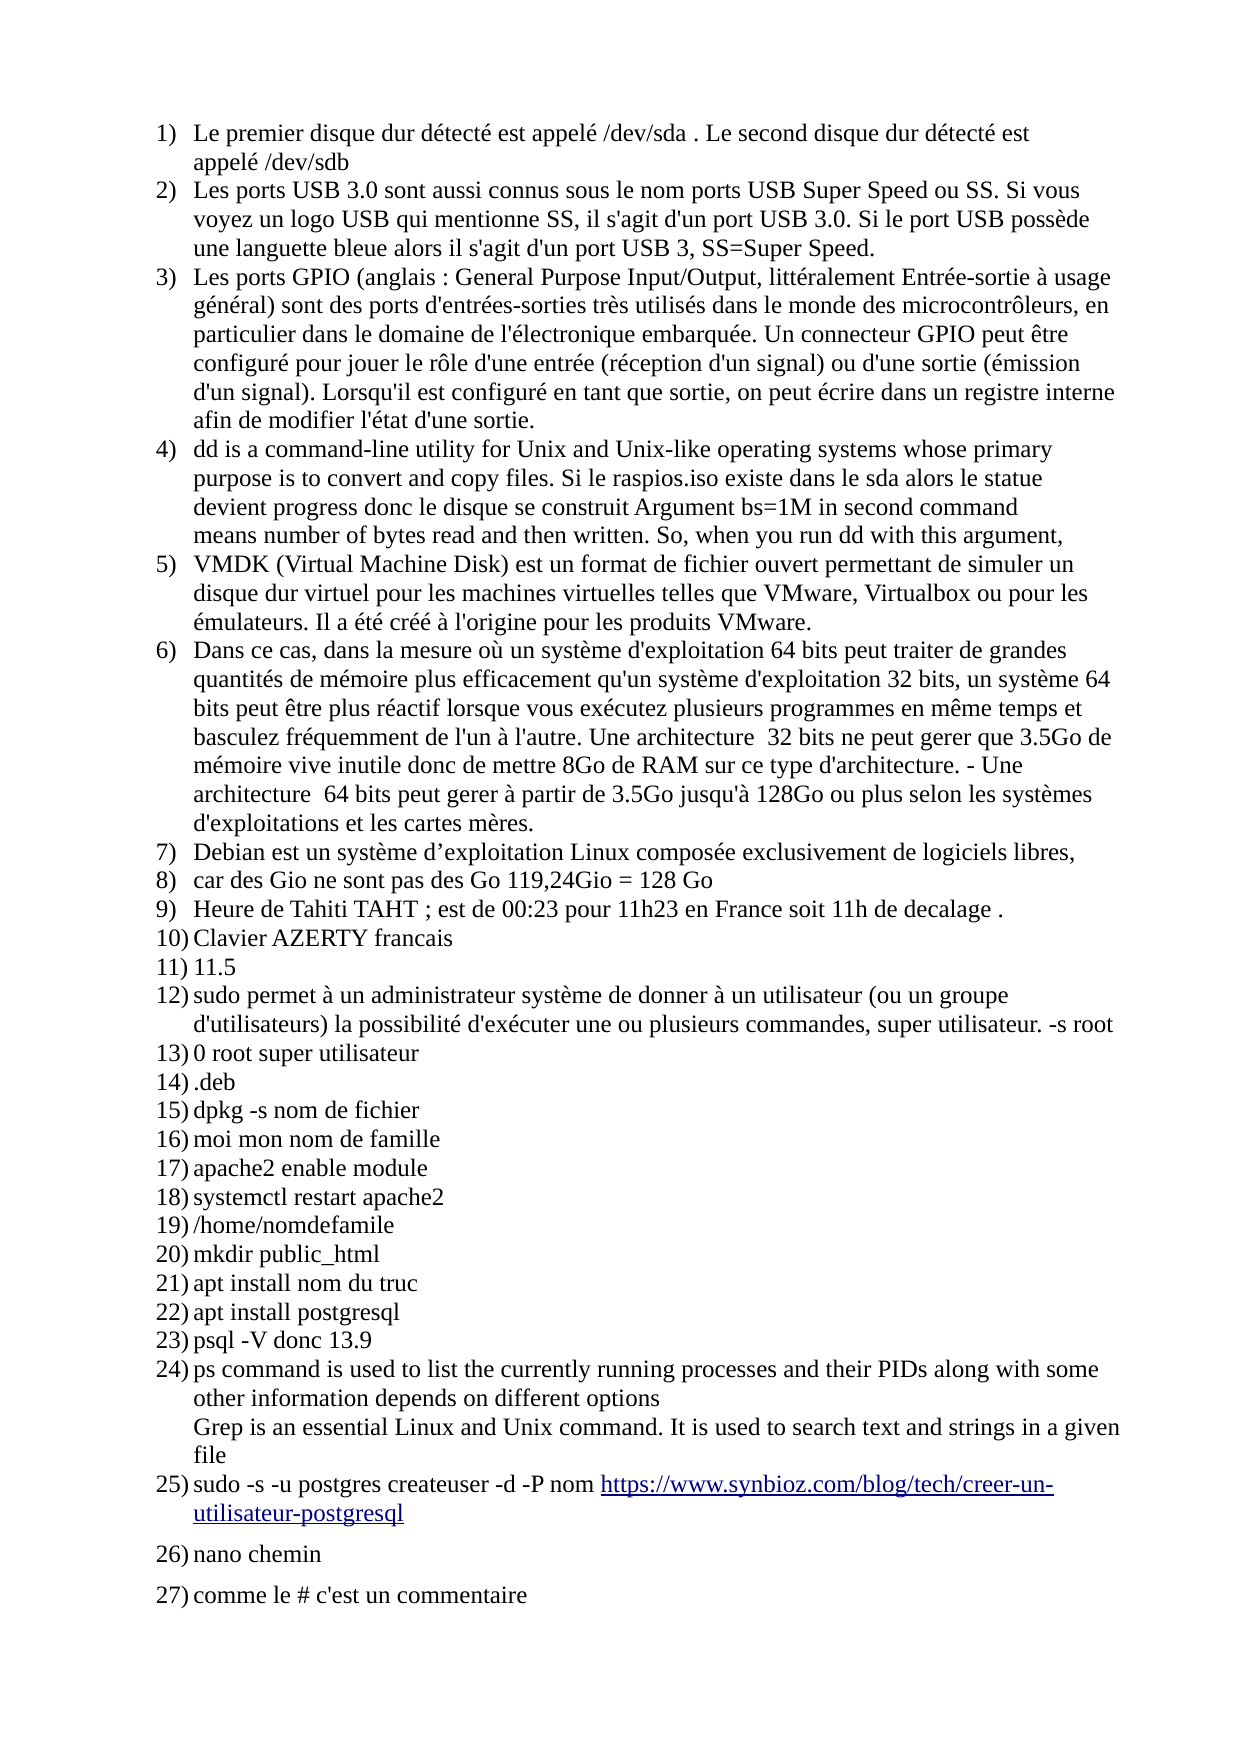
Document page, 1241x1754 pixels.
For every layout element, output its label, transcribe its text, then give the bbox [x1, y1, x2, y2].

list 0 root super utilisateur [156, 1038, 1122, 1067]
list .deb [156, 1067, 1122, 1096]
list Heure de Tahiti TAHT ; est de 00:23 pour 11h23 en France soit 11h de decalage . [156, 894, 1122, 923]
list car des Gio ne sont pas des Go 119,24Gio = 128 Go [156, 866, 1122, 894]
list Clavier AZERTY francais [156, 923, 1122, 952]
list psql -V donc 13.9 [156, 1326, 1122, 1354]
list comme le # c'est un commentaire [156, 1581, 1122, 1609]
list apt install nom du truc [156, 1268, 1122, 1297]
list moi mon nom de famille [156, 1124, 1122, 1153]
list apache2 enable module [156, 1153, 1122, 1182]
list Dans ce cas, dans la mesure où un système d'exploitation 64 bits peut traiter de grandes quantités de mémoire plus efficacement qu'un système d'exploitation 32 bits, un système 64 bits peut être plus réactif lorsque vous exécutez plusieurs programmes en même temps et basculez fréquemment de l'un à l'autre. Une architecture 32 bits ne peut gerer que 3.5Go de mémoire vive inutile donc de mettre 8Go de RAM sur ce type d'architecture. - Une architecture 64 bits peut gerer à partir de 3.5Go jusqu'à 128Go ou plus selon les systèmes d'exploitations et les cartes mères. [156, 636, 1122, 837]
list sudo -s -u postgres createuser -d -P nom https://www.synbioz.com/blog/tech/creer-un-utilisateur-postgresql [156, 1469, 1122, 1527]
list ps command is used to list the currently running processes and their PIDs along with some other information depends on different options [156, 1354, 1122, 1412]
list Les ports GPIO (anglais : General Purpose Input/Output, littéralement Entrée-sortie à usage général) sont des ports d'entrées-sorties très utilisés dans le monde des microcontrôleurs, en particulier dans le domaine de l'électronique embarquée. Un connecteur GPIO peut être configuré pour jouer le rôle d'une entrée (réception d'un signal) ou d'une sortie (émission d'un signal). Lorsqu'il est configuré en tant que sortie, on peut écrire dans un registre interne afin de modifier l'état d'une sortie. [156, 262, 1122, 434]
list dpkg -s nom de fichier [156, 1096, 1122, 1124]
list Les ports USB 3.0 sont aussi connus sous le nom ports USB Super Speed ou SS. Si vous voyez un logo USB qui mentionne SS, il s'agit d'un port USB 3.0. Si le port USB possède une languette bleue alors il s'agit d'un port USB 3, SS=Super Speed. [156, 176, 1122, 262]
list dd is a command-line utility for Unix and Unix-like operating systems whose primary purpose is to convert and copy files. Si le raspios.iso existe dans le sda alors le statue devient progress donc le disque se construit Argument bs=1M in second command means number of bytes read and then written. So, when you run dd with this argument, [156, 434, 1122, 549]
list nano chemin [156, 1539, 1122, 1568]
list sudo permet à un administrateur système de donner à un utilisateur (ou un groupe d'utilisateurs) la possibilité d'exécuter une ou plusieurs commandes, super utilisateur. -s root [156, 981, 1122, 1038]
list Debian est un système d’exploitation Linux composée exclusivement de logiciels libres, [156, 837, 1122, 866]
list VMDK (Virtual Machine Disk) est un format de fichier ouvert permettant de simuler un disque dur virtuel pour les machines virtuelles telles que VMware, Virtualbox ou pour les émulateurs. Il a été créé à l'origine pour les produits VMware. [156, 549, 1122, 636]
list 11.5 [156, 952, 1122, 981]
list systemctl restart apache2 [156, 1182, 1122, 1211]
list Le premier disque dur détecté est appelé /dev/sda . Le second disque dur détecté est appelé /dev/sdb [156, 118, 1122, 176]
list Grep is an essential Linux and Unix command. It is used to search text and strings in a given file [156, 1412, 1122, 1469]
list apt install postgresql [156, 1297, 1122, 1326]
list /home/nomdefamile [156, 1211, 1122, 1239]
list mkdir public_html [156, 1239, 1122, 1268]
